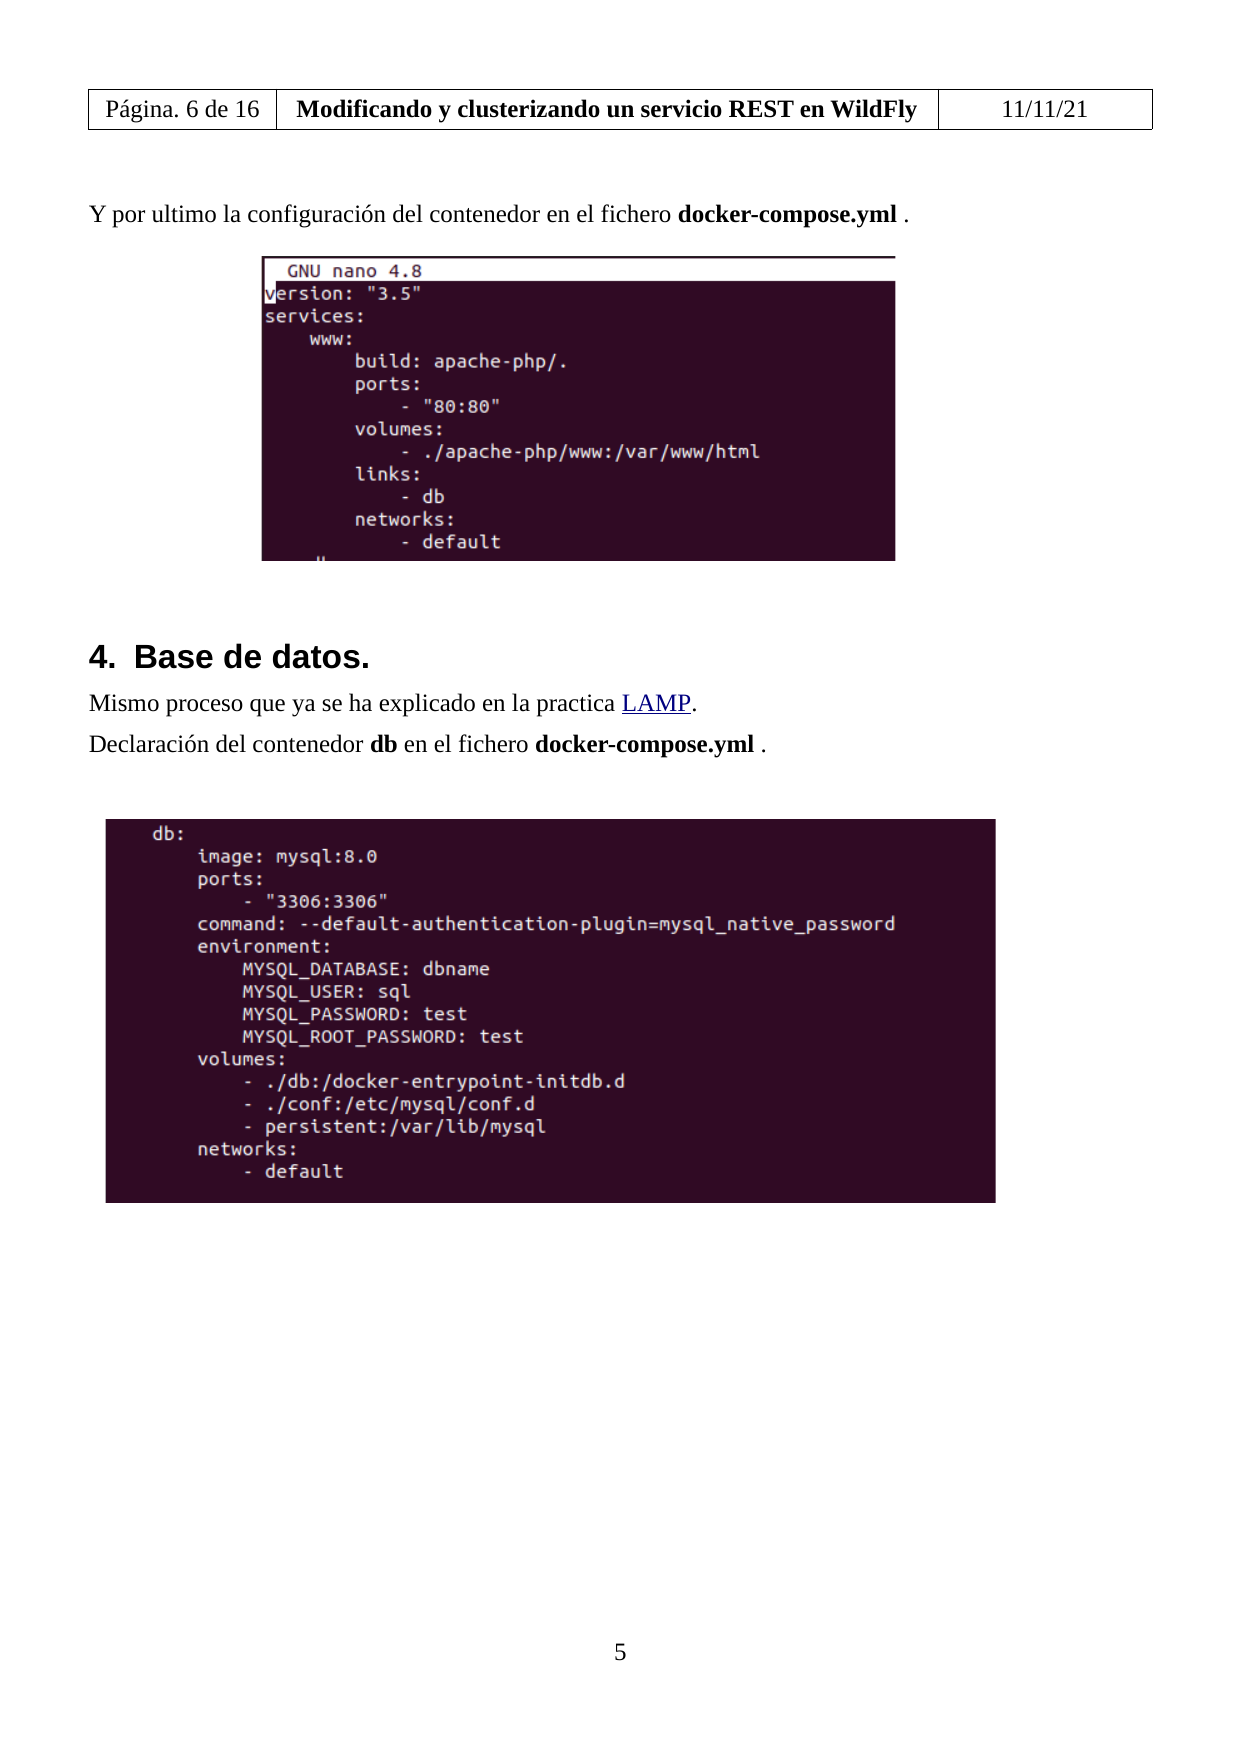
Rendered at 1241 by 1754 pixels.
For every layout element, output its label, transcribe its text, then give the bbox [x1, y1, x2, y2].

picture [261, 256, 896, 561]
text Y por ultimo la configuración del contenedor en el fichero docker-compose.yml . [88, 199, 1152, 228]
subtitle Base de datos. [88, 636, 1152, 675]
picture [105, 819, 996, 1203]
text Declaración del contenedor db en el fichero docker-compose.yml . [88, 729, 1152, 758]
text Mismo proceso que ya se ha explicado en la practica LAMP. [88, 688, 1152, 716]
